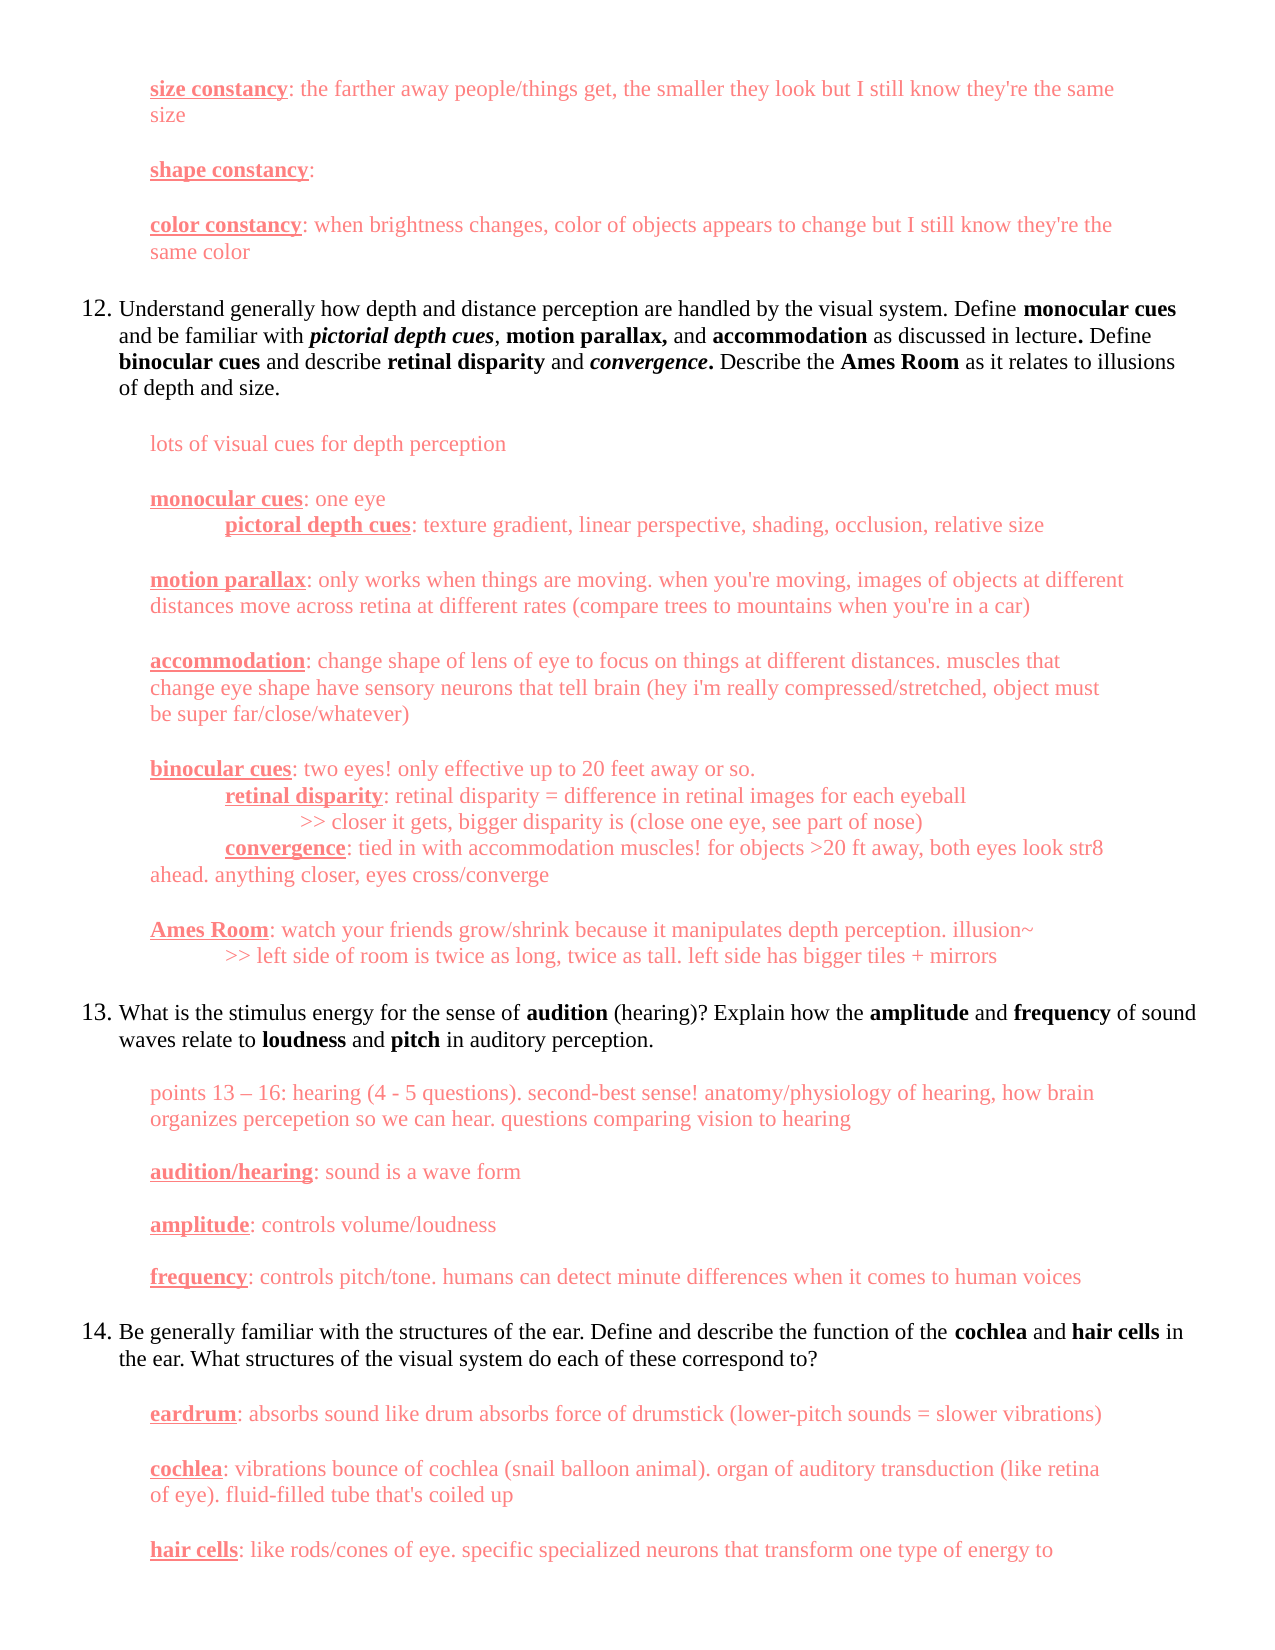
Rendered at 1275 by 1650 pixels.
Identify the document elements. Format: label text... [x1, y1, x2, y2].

text amplitude: controls volume/loudness [150, 1211, 1125, 1237]
text lots of visual cues for depth perception [150, 429, 1125, 456]
list Be generally familiar with the structures of the ear. Define and describe the function of the cochlea and hair cells in the ear. What structures of the visual system do each of these correspond to? [81, 1316, 1200, 1371]
text points 13 – 16: hearing (4 - 5 questions). second-best sense! anatomy/physiology of hearing, how brain organizes percepetion so we can hear. questions comparing vision to hearing [150, 1079, 1125, 1132]
list What is the stimulus energy for the sense of audition (hearing)? Explain how the amplitude and frequency of sound waves relate to loudness and pitch in auditory perception. [81, 997, 1200, 1052]
text >> closer it gets, bigger disparity is (close one eye, see part of nose) [75, 808, 1125, 834]
text color constancy: when brightness changes, color of objects appears to change but I still know they're the same color [150, 212, 1125, 264]
text retinal disparity: retinal disparity = difference in retinal images for each eyeball [75, 782, 1125, 808]
text Ames Room: watch your friends grow/shrink because it manipulates depth perception. illusion~ [150, 916, 1125, 942]
text binocular cues: two eyes! only effective up to 20 feet away or so. [150, 755, 1125, 782]
text hair cells: like rods/cones of eye. specific specialized neurons that transform one type of energy to [150, 1536, 1125, 1563]
text shape constancy: [150, 156, 1125, 183]
text convergence: tied in with accommodation muscles! for objects >20 ft away, both eyes look str8 ahead. anything closer, eyes cross/converge [150, 834, 1125, 887]
text cochlea: vibrations bounce of cochlea (snail balloon animal). organ of auditory transduction (like retina of eye). fluid-filled tube that's coiled up [150, 1455, 1125, 1508]
text pictoral depth cues: texture gradient, linear perspective, shading, occlusion, relative size [75, 511, 1125, 537]
text >> left side of room is twice as long, twice as tall. left side has bigger tiles + mirrors [150, 942, 1125, 969]
text monocular cues: one eye [150, 485, 1125, 511]
list Understand generally how depth and distance perception are handled by the visual system. Define monocular cues and be familiar with pictorial depth cues, motion parallax, and accommodation as discussed in lecture. Define binocular cues and describe retinal disparity and convergence. Describe the Ames Room as it relates to illusions of depth and size. [81, 293, 1200, 401]
text motion parallax: only works when things are moving. when you're moving, images of objects at different distances move across retina at different rates (compare trees to mountains when you're in a car) [150, 566, 1125, 619]
text accommodation: change shape of lens of eye to focus on things at different distances. muscles that change eye shape have sensory neurons that tell brain (hey i'm really compressed/stretched, object must be super far/close/whatever) [150, 648, 1125, 727]
text eardrum: absorbs sound like drum absorbs force of drumstick (lower-pitch sounds = slower vibrations) [150, 1400, 1125, 1426]
text frequency: controls pitch/tone. humans can detect minute differences when it comes to human voices [150, 1263, 1125, 1290]
text size constancy: the farther away people/things get, the smaller they look but I still know they're the same size [150, 75, 1125, 128]
text audition/hearing: sound is a wave form [150, 1158, 1125, 1184]
